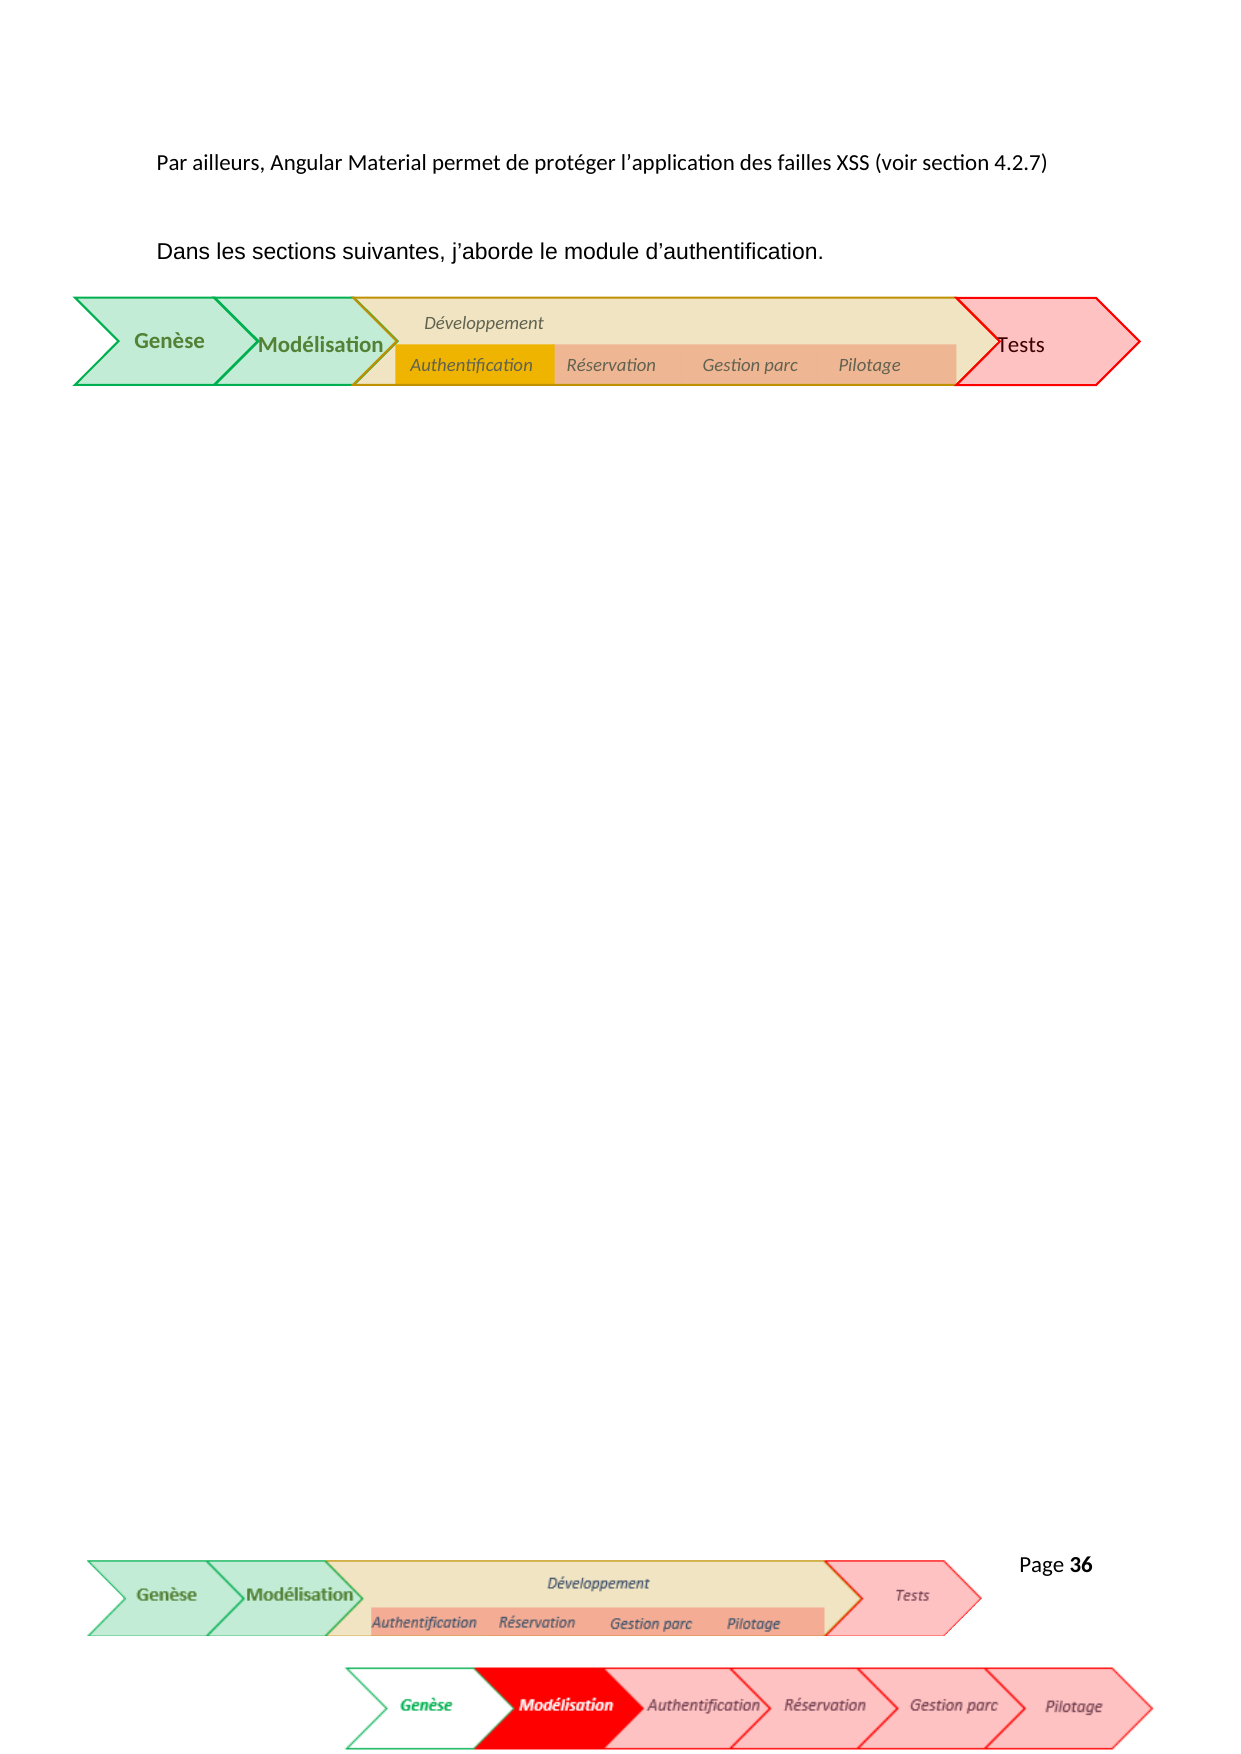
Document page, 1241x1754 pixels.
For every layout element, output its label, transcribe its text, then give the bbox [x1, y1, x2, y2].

text Par ailleurs, Angular Material permet de protéger l’application des failles XSS (voir section 4.2.7) [83, 148, 1092, 176]
text Dans les sections suivantes, j’aborde le module d’authentification. [83, 238, 1092, 264]
